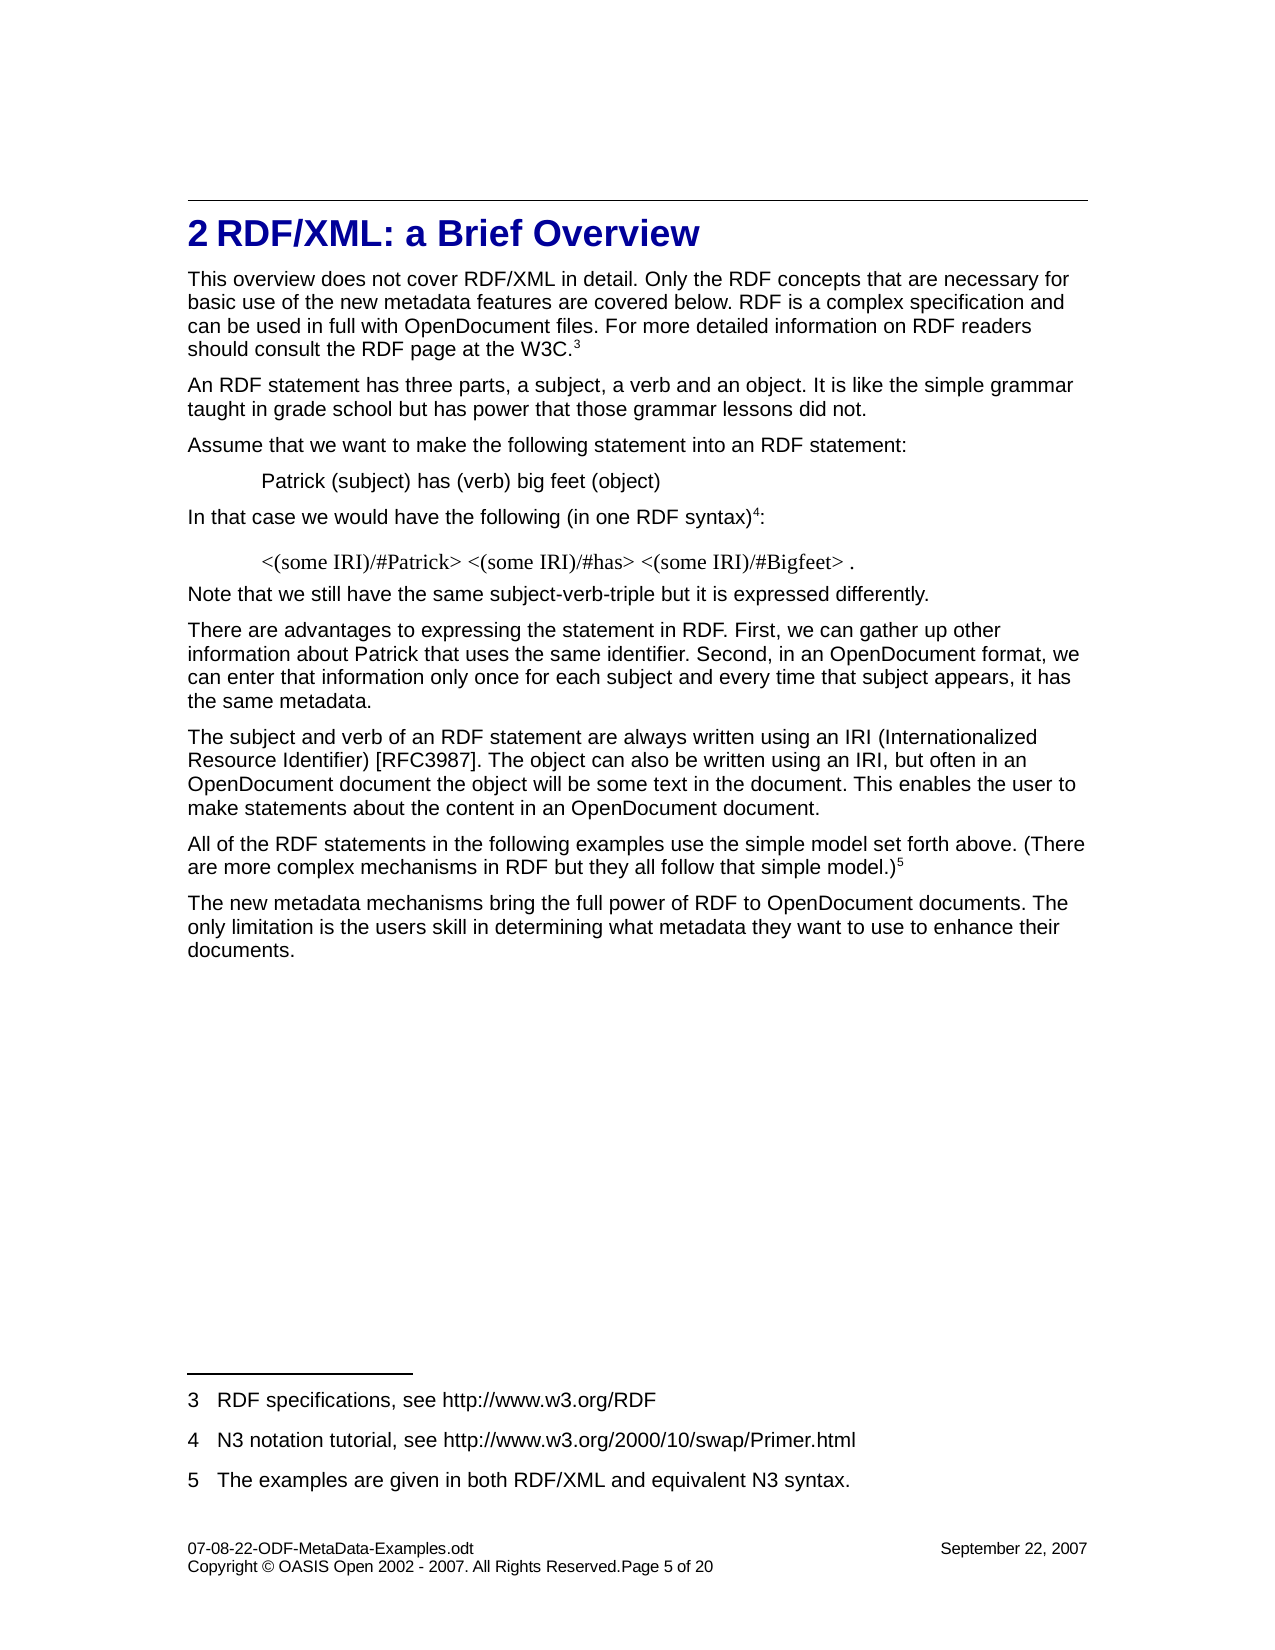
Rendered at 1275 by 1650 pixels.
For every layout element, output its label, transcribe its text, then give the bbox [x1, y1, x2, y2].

text The subject and verb of an RDF statement are always written using an IRI (Internationalized Resource Identifier) [RFC3987]. The object can also be written using an IRI, but often in an OpenDocument document the object will be some text in the document. This enables the user to make statements about the content in an OpenDocument document. [187, 725, 1088, 819]
text RDF specifications, see http://www.w3.org/RDF [187, 1388, 1088, 1412]
text The new metadata mechanisms bring the full power of RDF to OpenDocument documents. The only limitation is the users skill in determining what metadata they want to use to enhance their documents. [187, 892, 1088, 962]
subtitle RDF/XML: a Brief Overview [187, 201, 1088, 254]
text Patrick (subject) has (verb) big feet (object) [187, 469, 1088, 493]
text This overview does not cover RDF/XML in detail. Only the RDF concepts that are necessary for basic use of the new metadata features are covered below. RDF is a complex specification and can be used in full with OpenDocument files. For more detailed information on RDF readers should consult the RDF page at the W3C. [187, 267, 1088, 361]
text There are advantages to expressing the statement in RDF. First, we can gather up other information about Patrick that uses the same identifier. Second, in an OpenDocument format, we can enter that information only once for each subject and every time that subject appears, it has the same metadata. [187, 619, 1088, 713]
text <(some IRI)/#Patrick> <(some IRI)/#has> <(some IRI)/#Bigfeet> . [187, 550, 1088, 574]
text The examples are given in both RDF/XML and equivalent N3 syntax. [187, 1469, 1088, 1492]
text N3 notation tutorial, see http://www.w3.org/2000/10/swap/Primer.html [187, 1429, 1088, 1452]
text All of the RDF statements in the following examples use the simple model set forth above. (There are more complex mechanisms in RDF but they all follow that simple model.) [187, 832, 1088, 879]
text Note that we still have the same subject-verb-triple but it is expressed differently. [187, 583, 1088, 606]
text Assume that we want to make the following statement into an RDF statement: [187, 433, 1088, 457]
text In that case we would have the following (in one RDF syntax): [187, 505, 1088, 529]
text An RDF statement has three parts, a subject, a verb and an object. It is like the simple grammar taught in grade school but has power that those grammar lessons did not. [187, 374, 1088, 421]
